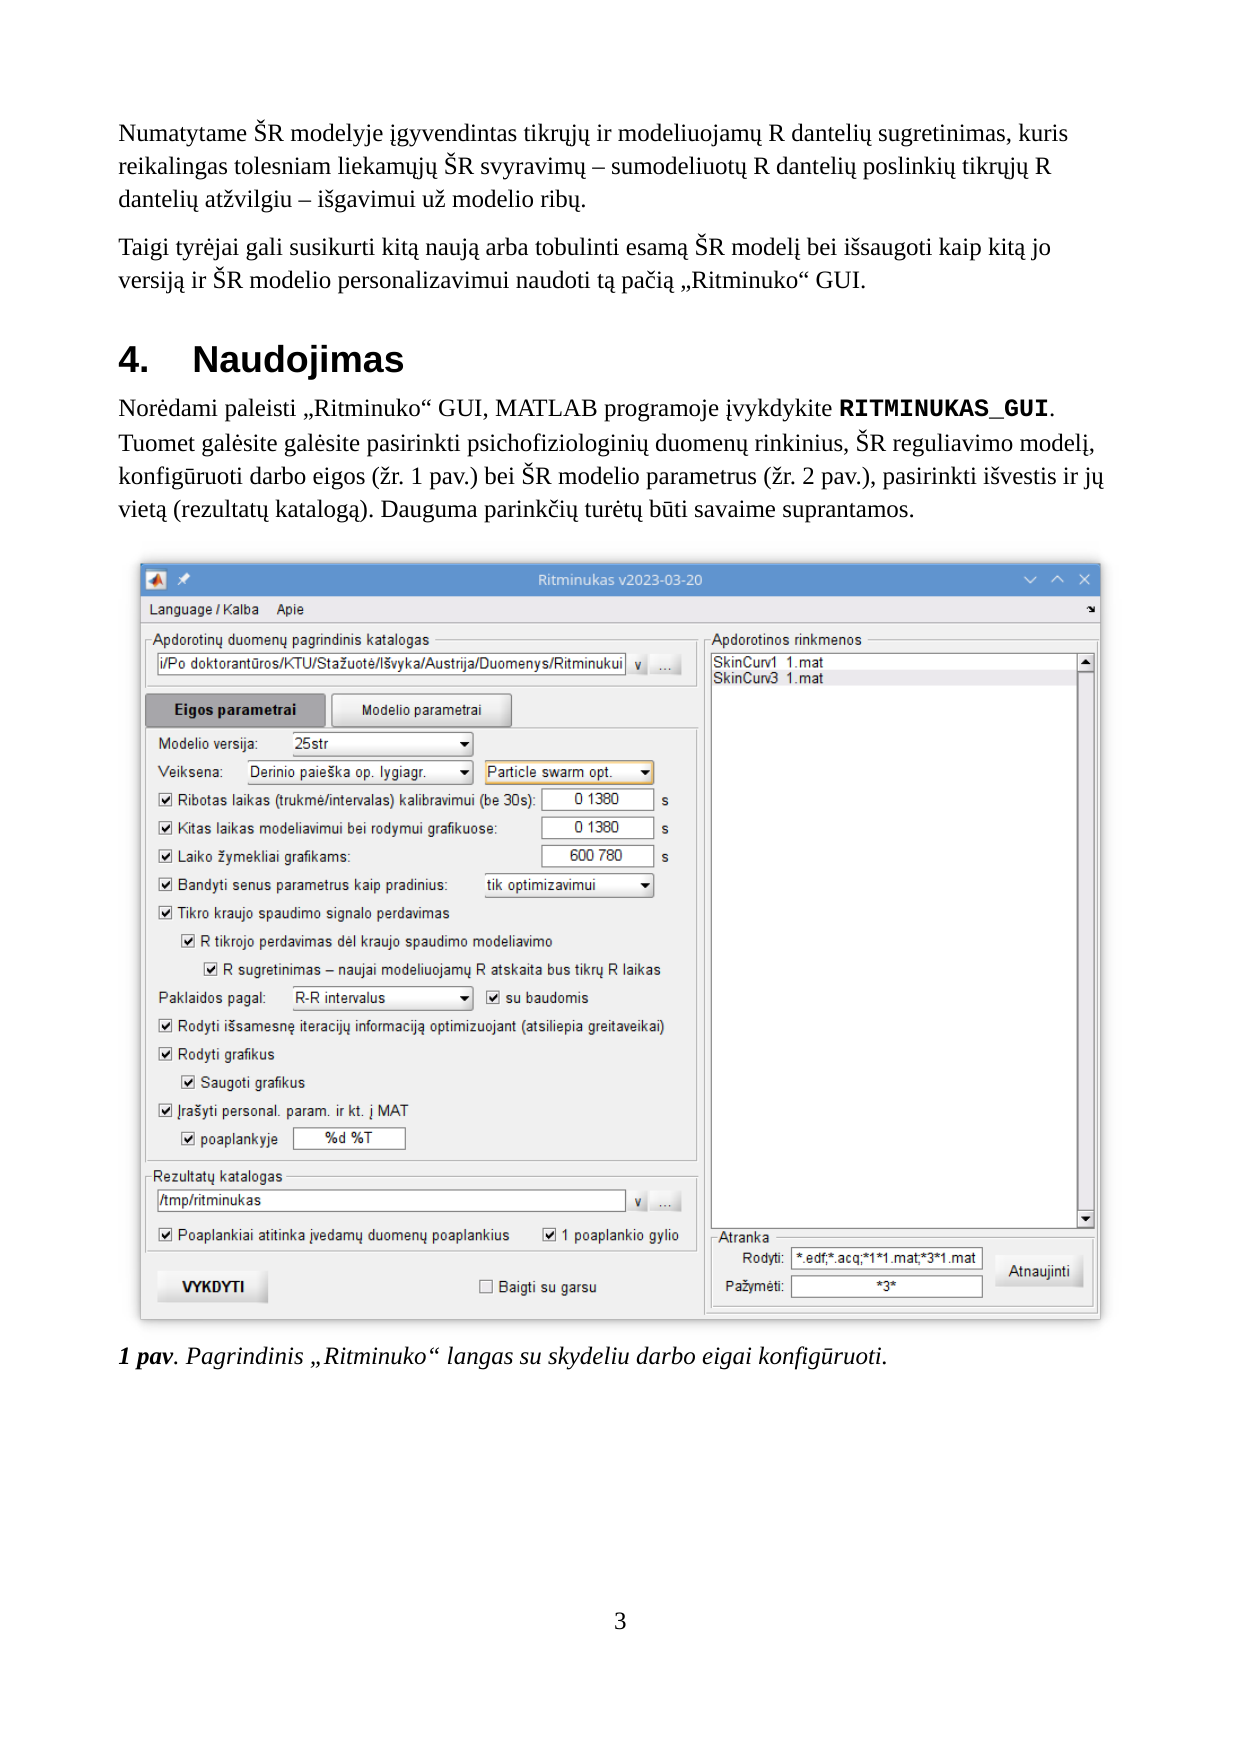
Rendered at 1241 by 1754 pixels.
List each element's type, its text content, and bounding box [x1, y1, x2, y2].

text Taigi tyrėjai gali susikurti kitą naują arba tobulinti esamą ŠR modelį bei išsaugoti kaip kitą jo versiją ir ŠR modelio personalizavimui naudoti tą pačią „Ritminuko“ GUI. [118, 232, 1122, 293]
picture [118, 541, 1123, 1342]
text Numatytame ŠR modelyje įgyvendintas tikrųjų ir modeliuojamų R dantelių sugretinimas, kuris reikalingas tolesniam liekamųjų ŠR svyravimų – sumodeliuotų R dantelių poslinkių tikrųjų R dantelių atžvilgiu – išgavimui už modelio ribų. [118, 118, 1122, 213]
subtitle Naudojimas [118, 337, 1122, 381]
text 1 pav. Pagrindinis „Ritminuko“ langas su skydeliu darbo eigai konfigūruoti. [118, 1342, 1122, 1370]
text Norėdami paleisti „Ritminuko“ GUI, MATLAB programoje įvykdykite RITMINUKAS_GUI. Tuomet galėsite galėsite pasirinkti psichofiziologinių duomenų rinkinius, ŠR reguliavimo modelį, konfigūruoti darbo eigos (žr. 1 pav.) bei ŠR modelio parametrus (žr. 2 pav.), pasirinkti išvestis ir jų vietą (rezultatų katalogą). Dauguma parinkčių turėtų būti savaime suprantamos. [118, 393, 1122, 523]
